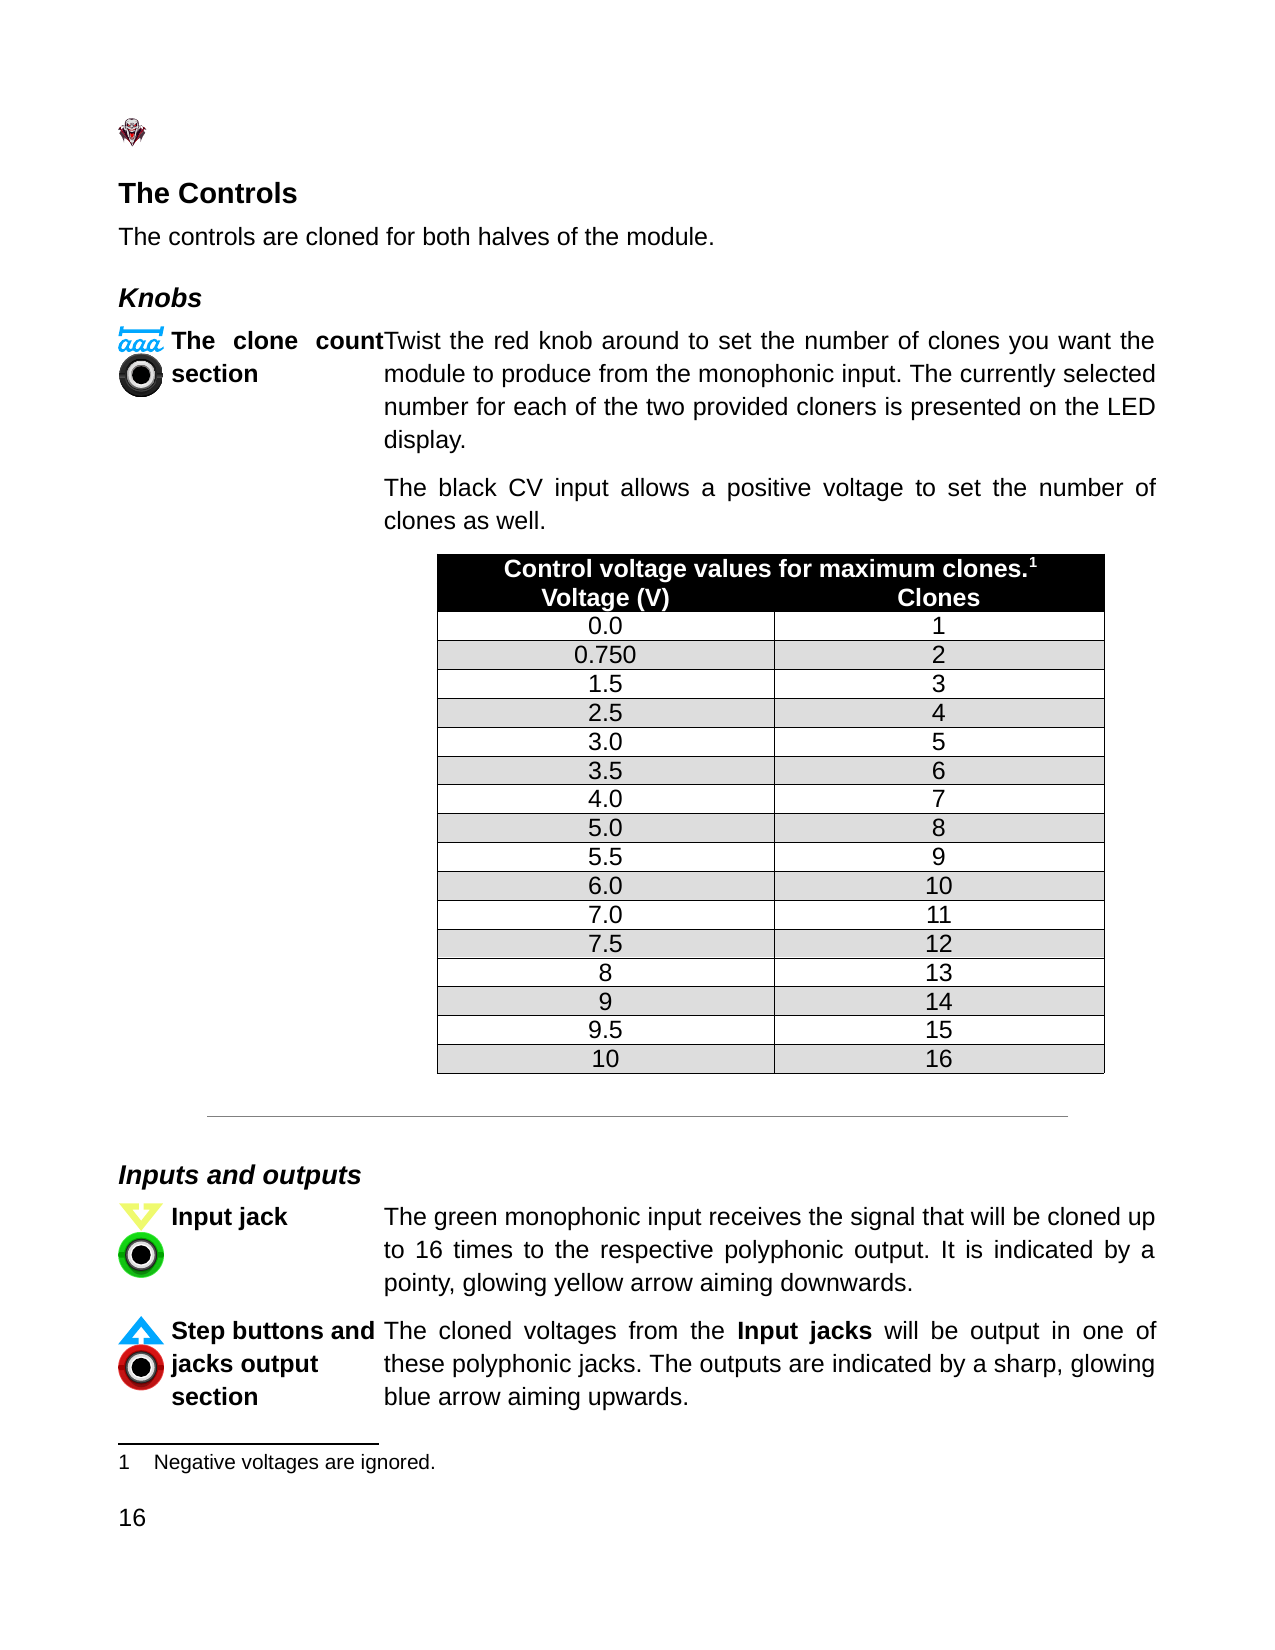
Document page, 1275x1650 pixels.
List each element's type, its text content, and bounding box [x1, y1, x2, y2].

table_cell 1.5 [438, 670, 774, 698]
table_cell Step buttons and jacks output section [171, 1316, 384, 1430]
table_header Input jack [171, 1203, 384, 1316]
subtitle Inputs and outputs [118, 1159, 1157, 1190]
table_cell 5 [775, 728, 1104, 756]
table_cell 3 [775, 670, 1104, 698]
table_cell 3.0 [438, 728, 774, 756]
table_header [118, 1203, 171, 1316]
table_header Twist the red knob around to set the number of clones you want the module to produce from the monophonic input. The currently selected number for each of the two provided cloners is presented on the LED display. The black CV input allows a positive voltage to set the number of clones as well. [384, 326, 1157, 1073]
table_cell [118, 1316, 140, 1343]
table_header [118, 326, 171, 1073]
table_header The clone count section [171, 326, 384, 1073]
table_cell [134, 1328, 148, 1344]
subtitle Knobs [118, 282, 1157, 314]
table_cell 7 [775, 785, 1104, 813]
table_cell 1 [775, 612, 1104, 640]
subtitle The Controls [118, 176, 1157, 210]
table_header The green monophonic input receives the signal that will be cloned up to 16 times to the respective polyphonic output. It is indicated by a pointy, glowing yellow arrow aiming downwards. [384, 1203, 1157, 1316]
table_cell The cloned voltages from the Input jacks will be output in one of these polyphonic jacks. The outputs are indicated by a sharp, glowing blue arrow aiming upwards. [384, 1316, 1157, 1430]
text The controls are cloned for both halves of the module. [118, 222, 1157, 251]
table_cell [118, 1316, 171, 1430]
table_cell [118, 1345, 132, 1361]
table_header [134, 1203, 148, 1219]
table_cell 0.0 [438, 612, 774, 640]
table_cell 4.0 [438, 785, 774, 813]
